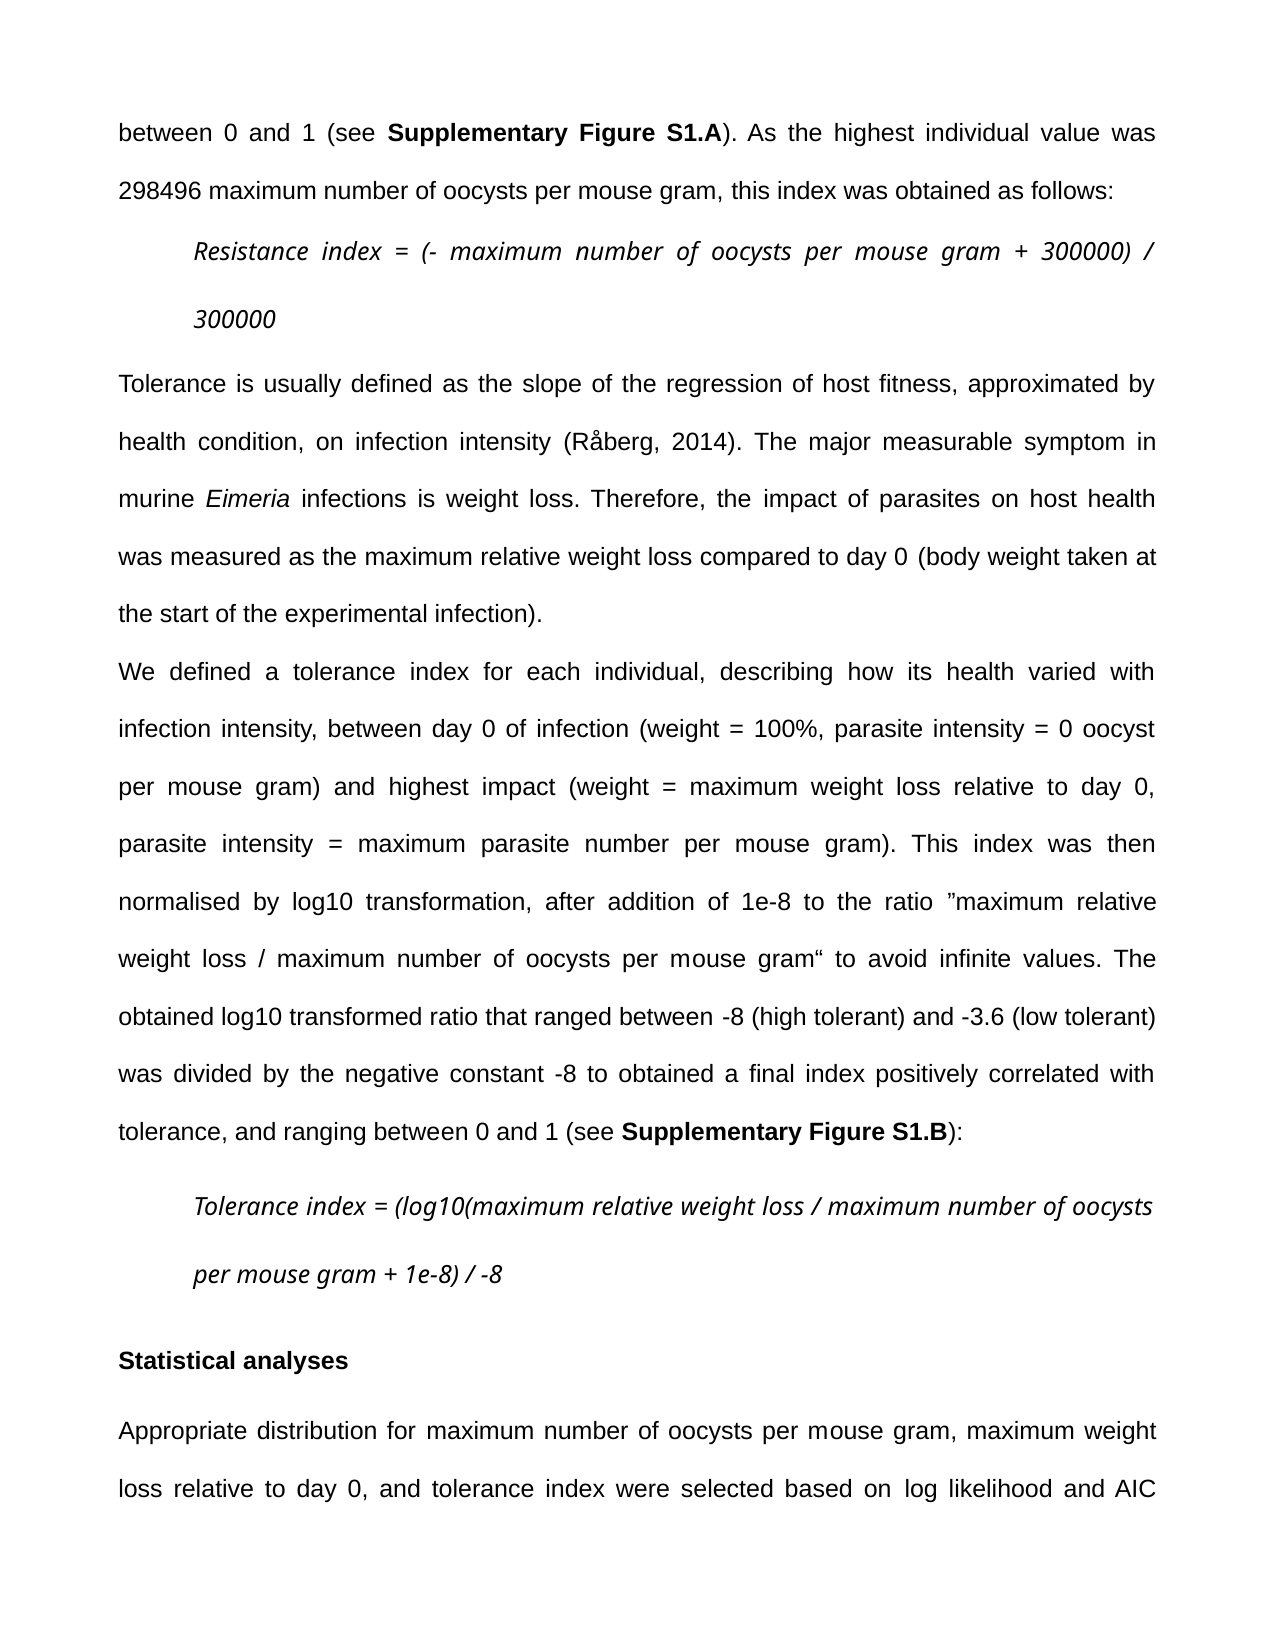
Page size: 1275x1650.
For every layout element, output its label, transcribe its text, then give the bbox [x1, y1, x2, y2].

text Resistance index = (- maximum number of oocysts per mouse gram + 300000) / 300000 [193, 233, 1157, 335]
text Appropriate distribution for maximum number of oocysts per mouse gram, maximum weight loss relative to day 0, and tolerance index were selected based on log likelihood and AIC [118, 1416, 1157, 1502]
text between 0 and 1 (see Supplementary Figure S1.A). As the highest individual value was 298496 maximum number of oocysts per mouse gram, this index was obtained as follows: [118, 118, 1157, 204]
text We defined a tolerance index for each individual, describing how its health varied with infection intensity, between day 0 of infection (weight = 100%, parasite intensity = 0 oocyst per mouse gram) and highest impact (weight = maximum weight loss relative to day 0, parasite intensity = maximum parasite number per mouse gram). This index was then normalised by log10 transformation, after addition of 1e-8 to the ratio ”maximum relative weight loss / maximum number of oocysts per mouse gram“ to avoid infinite values. The obtained log10 transformed ratio that ranged between -8 (high tolerant) and -3.6 (low tolerant) was divided by the negative constant -8 to obtained a final index positively correlated with tolerance, and ranging between 0 and 1 (see Supplementary Figure S1.B): [118, 657, 1157, 1146]
text Tolerance index = (log10(maximum relative weight loss / maximum number of oocysts per mouse gram + 1e-8) / -8 [193, 1189, 1157, 1291]
subtitle Statistical analyses [118, 1346, 1157, 1375]
text Tolerance is usually defined as the slope of the regression of host fitness, approximated by health condition, on infection intensity (Råberg, 2014). The major measurable symptom in murine Eimeria infections is weight loss. Therefore, the impact of parasites on host health was measured as the maximum relative weight loss compared to day 0 (body weight taken at the start of the experimental infection). [118, 369, 1157, 628]
